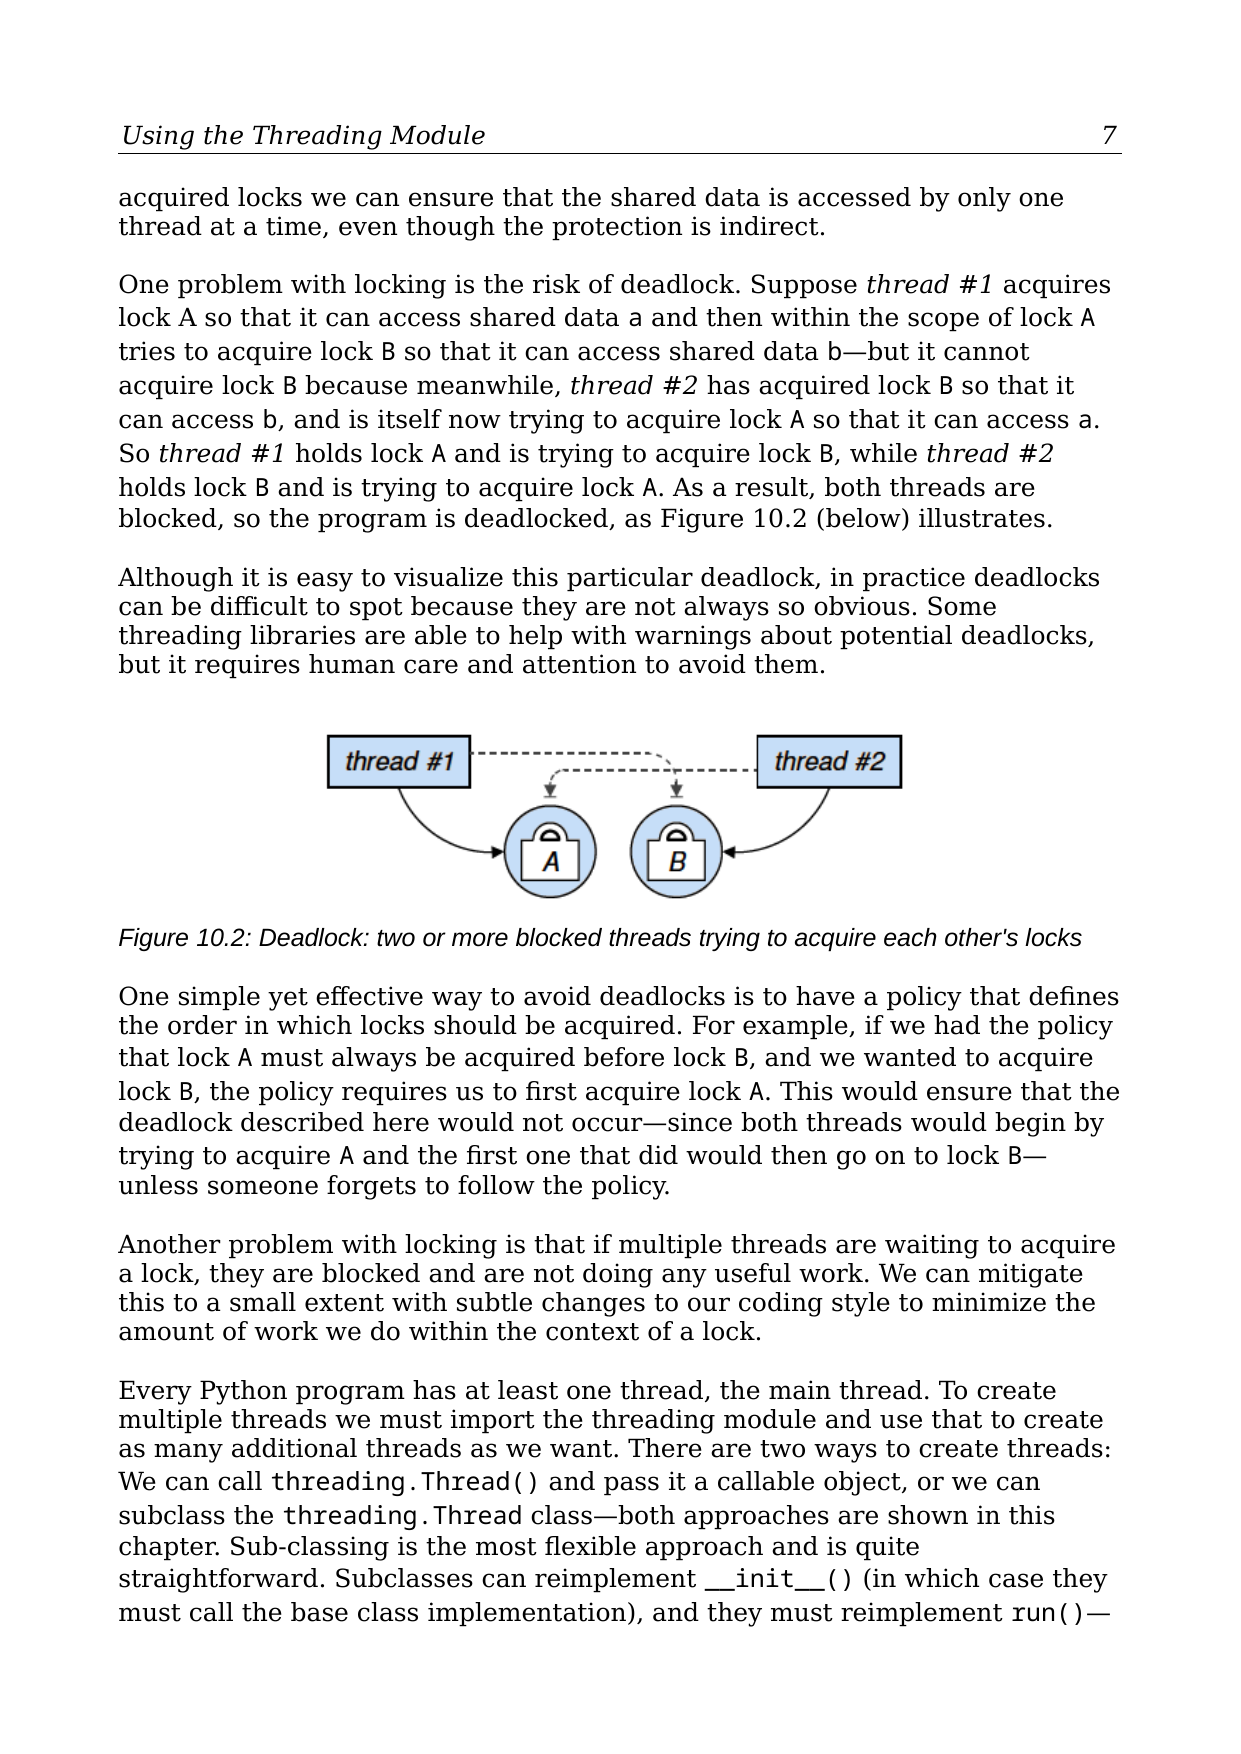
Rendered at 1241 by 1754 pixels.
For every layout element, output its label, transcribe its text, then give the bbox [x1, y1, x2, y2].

text One simple yet effective way to avoid deadlocks is to have a policy that defines the order in which locks should be acquired. For example, if we had the policy that lock A must always be acquired before lock B, and we wanted to acquire lock B, the policy requires us to first acquire lock A. This would ensure that the deadlock described here would not occur—since both threads would begin by trying to acquire A and the first one that did would then go on to lock B—unless someone forgets to follow the policy. [118, 952, 1122, 1201]
text Although it is easy to visualize this particular deadlock, in practice deadlocks can be difficult to spot because they are not always so obvious. Some threading libraries are able to help with warnings about potential deadlocks, but it requires human care and attention to avoid them. [118, 563, 1122, 679]
picture [118, 708, 1123, 924]
text Another problem with locking is that if multiple threads are waiting to acquire a lock, they are blocked and are not doing any useful work. We can mitigate this to a small extent with subtle changes to our coding style to minimize the amount of work we do within the context of a lock. [118, 1230, 1122, 1347]
text Every Python program has at least one thread, the main thread. To create multiple threads we must import the threading module and use that to create as many additional threads as we want. There are two ways to create threads: We can call threading.Thread() and pass it a callable object, or we can subclass the threading.Thread class—both approaches are shown in this chapter. Sub-classing is the most flexible approach and is quite straightforward. Subclasses can reimplement __init__() (in which case they must call the base class implementation), and they must reimplement run()— [118, 1376, 1122, 1629]
text Figure 10.2: Deadlock: two or more blocked threads trying to acquire each other's locks [118, 924, 1122, 952]
text acquired locks we can ensure that the shared data is accessed by only one thread at a time, even though the protection is indirect. [118, 183, 1122, 241]
text One problem with locking is the risk of deadlock. Suppose thread #1 acquires lock A so that it can access shared data a and then within the scope of lock A tries to acquire lock B so that it can access shared data b—but it cannot acquire lock B because meanwhile, thread #2 has acquired lock B so that it can access b, and is itself now trying to acquire lock A so that it can access a. So thread #1 holds lock A and is trying to acquire lock B, while thread #2 holds lock B and is trying to acquire lock A. As a result, both threads are blocked, so the program is deadlocked, as Figure 10.2 (below) illustrates. [118, 271, 1122, 533]
